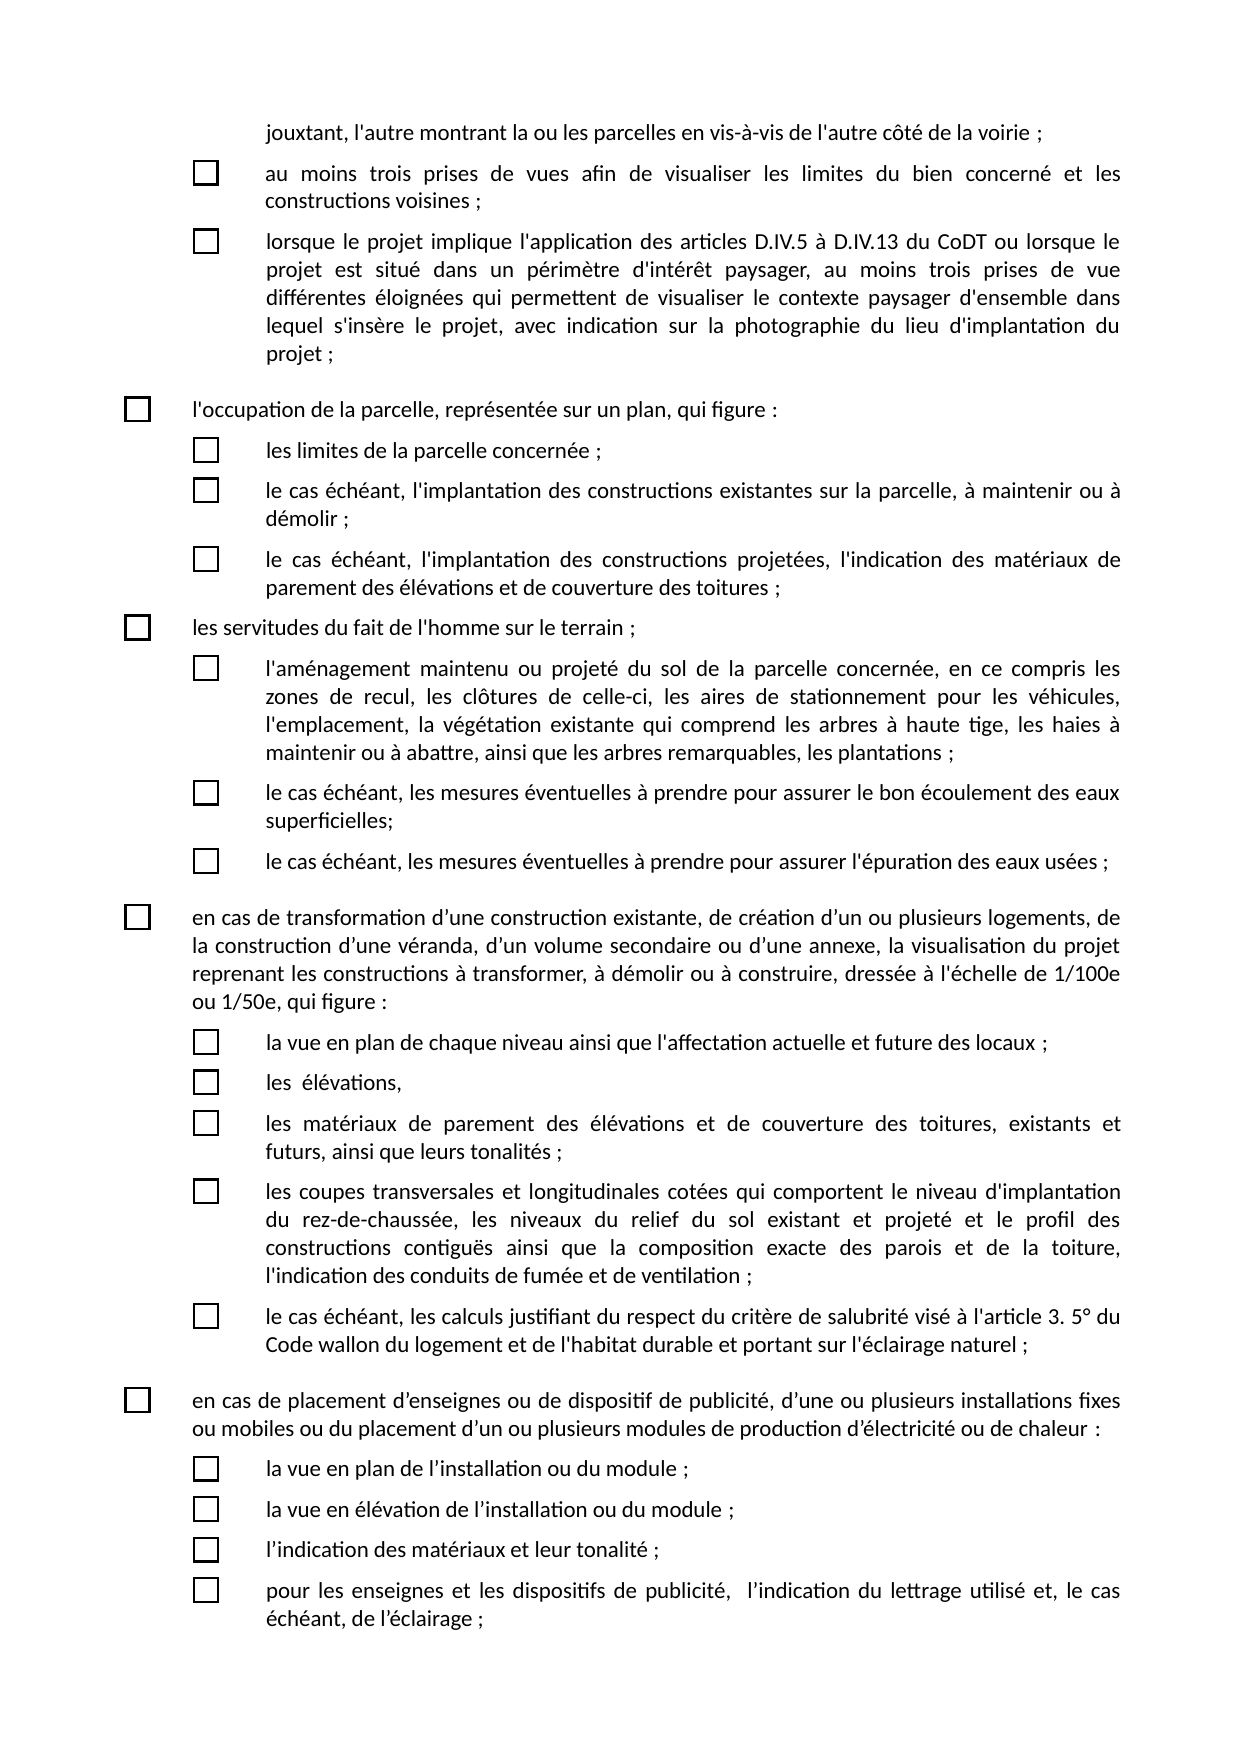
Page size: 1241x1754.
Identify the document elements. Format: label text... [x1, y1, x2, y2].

text l'aménagement maintenu ou projeté du sol de la parcelle concernée, en ce compris les zones de recul, les clôtures de celle-ci, les aires de stationnement pour les véhicules, l'emplacement, la végétation existante qui comprend les arbres à haute tige, les haies à maintenir ou à abattre, ainsi que les arbres remarquables, les plantations ; [192, 654, 1122, 766]
text lorsque le projet implique l'application des articles D.IV.5 à D.IV.13 du CoDT ou lorsque le projet est situé dans un périmètre d'intérêt paysager, au moins trois prises de vue différentes éloignées qui permettent de visualiser le contexte paysager d'ensemble dans lequel s'insère le projet, avec indication sur la photographie du lieu d'implantation du projet ; [192, 227, 1122, 367]
text pour les enseignes et les dispositifs de publicité, l’indication du lettrage utilisé et, le cas échéant, de l’éclairage ; [192, 1576, 1122, 1632]
text l’indication des matériaux et leur tonalité ; [118, 1536, 1122, 1563]
text en cas de transformation d’une construction existante, de création d’un ou plusieurs logements, de la construction d’une véranda, d’un volume secondaire ou d’une annexe, la visualisation du projet reprenant les constructions à transformer, à démolir ou à construire, dressée à l'échelle de 1/100e ou 1/50e, qui figure : [118, 903, 1122, 1015]
text la vue en élévation de l’installation ou du module ; [118, 1495, 1122, 1523]
text en cas de placement d’enseignes ou de dispositif de publicité, d’une ou plusieurs installations fixes ou mobiles ou du placement d’un ou plusieurs modules de production d’électricité ou de chaleur : [118, 1386, 1122, 1442]
text les limites de la parcelle concernée ; [118, 436, 1122, 464]
text les élévations, [118, 1068, 1122, 1096]
text la vue en plan de l’installation ou du module ; [118, 1454, 1122, 1482]
text les coupes transversales et longitudinales cotées qui comportent le niveau d'implantation du rez-de-chaussée, les niveaux du relief du sol existant et projeté et le profil des constructions contiguës ainsi que la composition exacte des parois et de la toiture, l'indication des conduits de fumée et de ventilation ; [192, 1177, 1122, 1289]
text jouxtant, l'autre montrant la ou les parcelles en vis-à-vis de l'autre côté de la voirie ; [192, 118, 1122, 146]
text le cas échéant, les calculs justifiant du respect du critère de salubrité visé à l'article 3. 5° du Code wallon du logement et de l'habitat durable et portant sur l'éclairage naturel ; [192, 1302, 1122, 1358]
text au moins trois prises de vues afin de visualiser les limites du bien concerné et les constructions voisines ; [192, 159, 1122, 215]
text la vue en plan de chaque niveau ainsi que l'affectation actuelle et future des locaux ; [118, 1028, 1122, 1056]
text le cas échéant, les mesures éventuelles à prendre pour assurer l'épuration des eaux usées ; [192, 847, 1122, 875]
text les matériaux de parement des élévations et de couverture des toitures, existants et futurs, ainsi que leurs tonalités ; [192, 1109, 1122, 1165]
text le cas échéant, l'implantation des constructions existantes sur la parcelle, à maintenir ou à démolir ; [192, 476, 1122, 532]
text le cas échéant, les mesures éventuelles à prendre pour assurer le bon écoulement des eaux superficielles; [192, 778, 1122, 834]
text l'occupation de la parcelle, représentée sur un plan, qui figure : [118, 395, 1122, 423]
text le cas échéant, l'implantation des constructions projetées, l'indication des matériaux de parement des élévations et de couverture des toitures ; [192, 545, 1122, 601]
text les servitudes du fait de l'homme sur le terrain ; [118, 613, 1122, 641]
